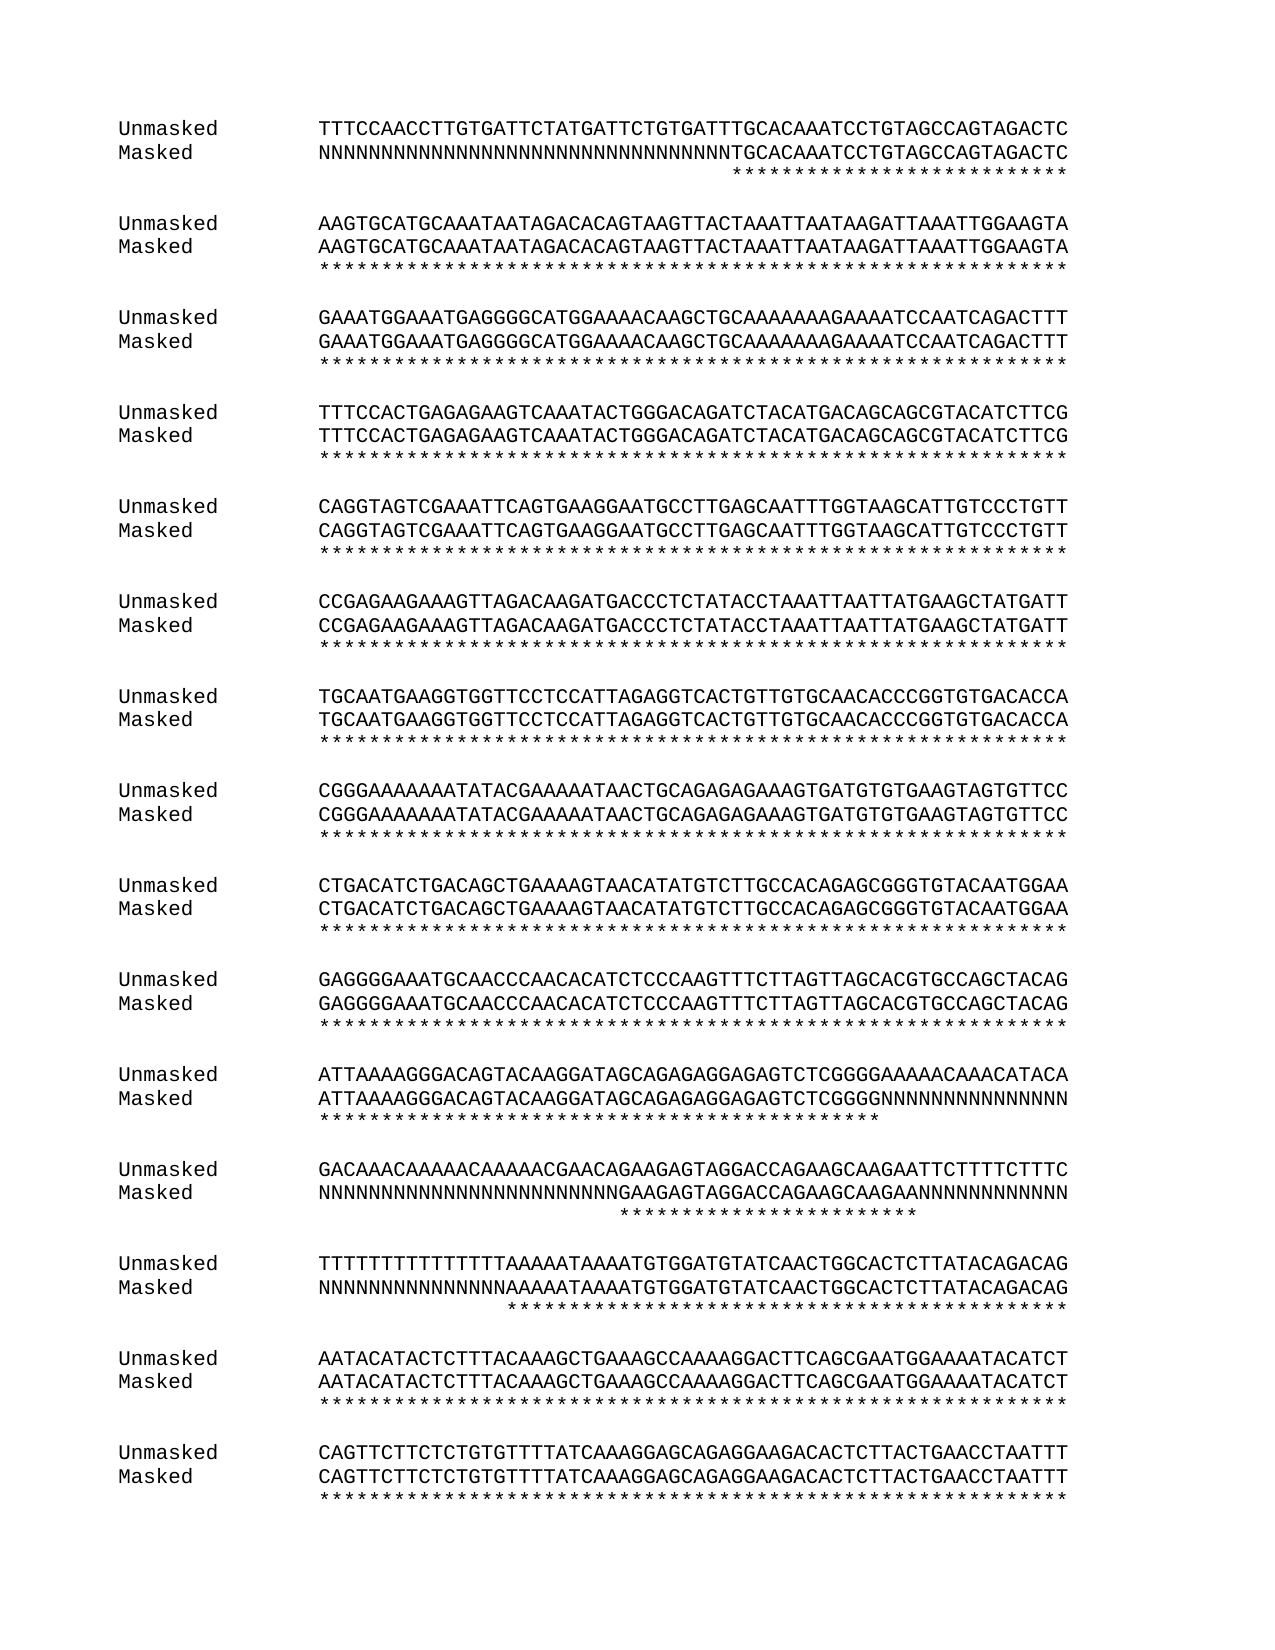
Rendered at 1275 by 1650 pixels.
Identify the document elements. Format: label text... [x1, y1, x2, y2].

text Masked CTGACATCTGACAGCTGAAAAGTAACATATGTCTTGCCACAGAGCGGGTGTACAATGGAA [118, 898, 1157, 922]
text ************************************************************ [118, 827, 1157, 851]
text Unmasked CAGTTCTTCTCTGTGTTTTATCAAAGGAGCAGAGGAAGACACTCTTACTGAACCTAATTT [118, 1442, 1157, 1466]
text ************************************************************ [118, 260, 1157, 284]
text *************************** [118, 165, 1157, 189]
text Masked CGGGAAAAAAATATACGAAAAATAACTGCAGAGAGAAAGTGATGTGTGAAGTAGTGTTCC [118, 804, 1157, 827]
text Unmasked CAGGTAGTCGAAATTCAGTGAAGGAATGCCTTGAGCAATTTGGTAAGCATTGTCCCTGTT [118, 496, 1157, 520]
text ************************************************************ [118, 1395, 1157, 1419]
text Unmasked GAAATGGAAATGAGGGGCATGGAAAACAAGCTGCAAAAAAAGAAAATCCAATCAGACTTT [118, 307, 1157, 331]
text Unmasked TTTCCAACCTTGTGATTCTATGATTCTGTGATTTGCACAAATCCTGTAGCCAGTAGACTC [118, 118, 1157, 142]
text Unmasked GAGGGGAAATGCAACCCAACACATCTCCCAAGTTTCTTAGTTAGCACGTGCCAGCTACAG [118, 969, 1157, 993]
text ************************************************************ [118, 449, 1157, 473]
text ************************************************************ [118, 922, 1157, 946]
text Unmasked TTTCCACTGAGAGAAGTCAAATACTGGGACAGATCTACATGACAGCAGCGTACATCTTCG [118, 402, 1157, 426]
text ************************************************************ [118, 638, 1157, 662]
text ************************************************************ [118, 354, 1157, 378]
text Masked ATTAAAAGGGACAGTACAAGGATAGCAGAGAGGAGAGTCTCGGGGNNNNNNNNNNNNNNN [118, 1088, 1157, 1111]
text Masked TGCAATGAAGGTGGTTCCTCCATTAGAGGTCACTGTTGTGCAACACCCGGTGTGACACCA [118, 709, 1157, 733]
text Unmasked AAGTGCATGCAAATAATAGACACAGTAAGTTACTAAATTAATAAGATTAAATTGGAAGTA [118, 213, 1157, 236]
text Masked GAAATGGAAATGAGGGGCATGGAAAACAAGCTGCAAAAAAAGAAAATCCAATCAGACTTT [118, 331, 1157, 354]
text ********************************************* [118, 1111, 1157, 1135]
text Masked TTTCCACTGAGAGAAGTCAAATACTGGGACAGATCTACATGACAGCAGCGTACATCTTCG [118, 426, 1157, 449]
text Masked CAGTTCTTCTCTGTGTTTTATCAAAGGAGCAGAGGAAGACACTCTTACTGAACCTAATTT [118, 1466, 1157, 1489]
text ************************************************************ [118, 1017, 1157, 1040]
text ************************ [118, 1206, 1157, 1229]
text Masked CAGGTAGTCGAAATTCAGTGAAGGAATGCCTTGAGCAATTTGGTAAGCATTGTCCCTGTT [118, 520, 1157, 544]
text Unmasked CGGGAAAAAAATATACGAAAAATAACTGCAGAGAGAAAGTGATGTGTGAAGTAGTGTTCC [118, 780, 1157, 804]
text Unmasked CTGACATCTGACAGCTGAAAAGTAACATATGTCTTGCCACAGAGCGGGTGTACAATGGAA [118, 875, 1157, 898]
text Unmasked TGCAATGAAGGTGGTTCCTCCATTAGAGGTCACTGTTGTGCAACACCCGGTGTGACACCA [118, 686, 1157, 709]
text ************************************************************ [118, 1489, 1157, 1513]
text ********************************************* [118, 1300, 1157, 1324]
text Masked NNNNNNNNNNNNNNNAAAAATAAAATGTGGATGTATCAACTGGCACTCTTATACAGACAG [118, 1277, 1157, 1300]
text Masked AATACATACTCTTTACAAAGCTGAAAGCCAAAAGGACTTCAGCGAATGGAAAATACATCT [118, 1371, 1157, 1395]
text Unmasked TTTTTTTTTTTTTTTAAAAATAAAATGTGGATGTATCAACTGGCACTCTTATACAGACAG [118, 1253, 1157, 1277]
text Masked AAGTGCATGCAAATAATAGACACAGTAAGTTACTAAATTAATAAGATTAAATTGGAAGTA [118, 236, 1157, 260]
text Unmasked CCGAGAAGAAAGTTAGACAAGATGACCCTCTATACCTAAATTAATTATGAAGCTATGATT [118, 591, 1157, 615]
text Unmasked ATTAAAAGGGACAGTACAAGGATAGCAGAGAGGAGAGTCTCGGGGAAAAACAAACATACA [118, 1064, 1157, 1088]
text Unmasked GACAAACAAAAACAAAAACGAACAGAAGAGTAGGACCAGAAGCAAGAATTCTTTTCTTTC [118, 1158, 1157, 1182]
text ************************************************************ [118, 733, 1157, 757]
text Masked CCGAGAAGAAAGTTAGACAAGATGACCCTCTATACCTAAATTAATTATGAAGCTATGATT [118, 615, 1157, 638]
text ************************************************************ [118, 544, 1157, 567]
text Masked NNNNNNNNNNNNNNNNNNNNNNNNNNNNNNNNNTGCACAAATCCTGTAGCCAGTAGACTC [118, 142, 1157, 165]
text Masked NNNNNNNNNNNNNNNNNNNNNNNNGAAGAGTAGGACCAGAAGCAAGAANNNNNNNNNNNN [118, 1182, 1157, 1206]
text Unmasked AATACATACTCTTTACAAAGCTGAAAGCCAAAAGGACTTCAGCGAATGGAAAATACATCT [118, 1348, 1157, 1371]
text Masked GAGGGGAAATGCAACCCAACACATCTCCCAAGTTTCTTAGTTAGCACGTGCCAGCTACAG [118, 993, 1157, 1017]
